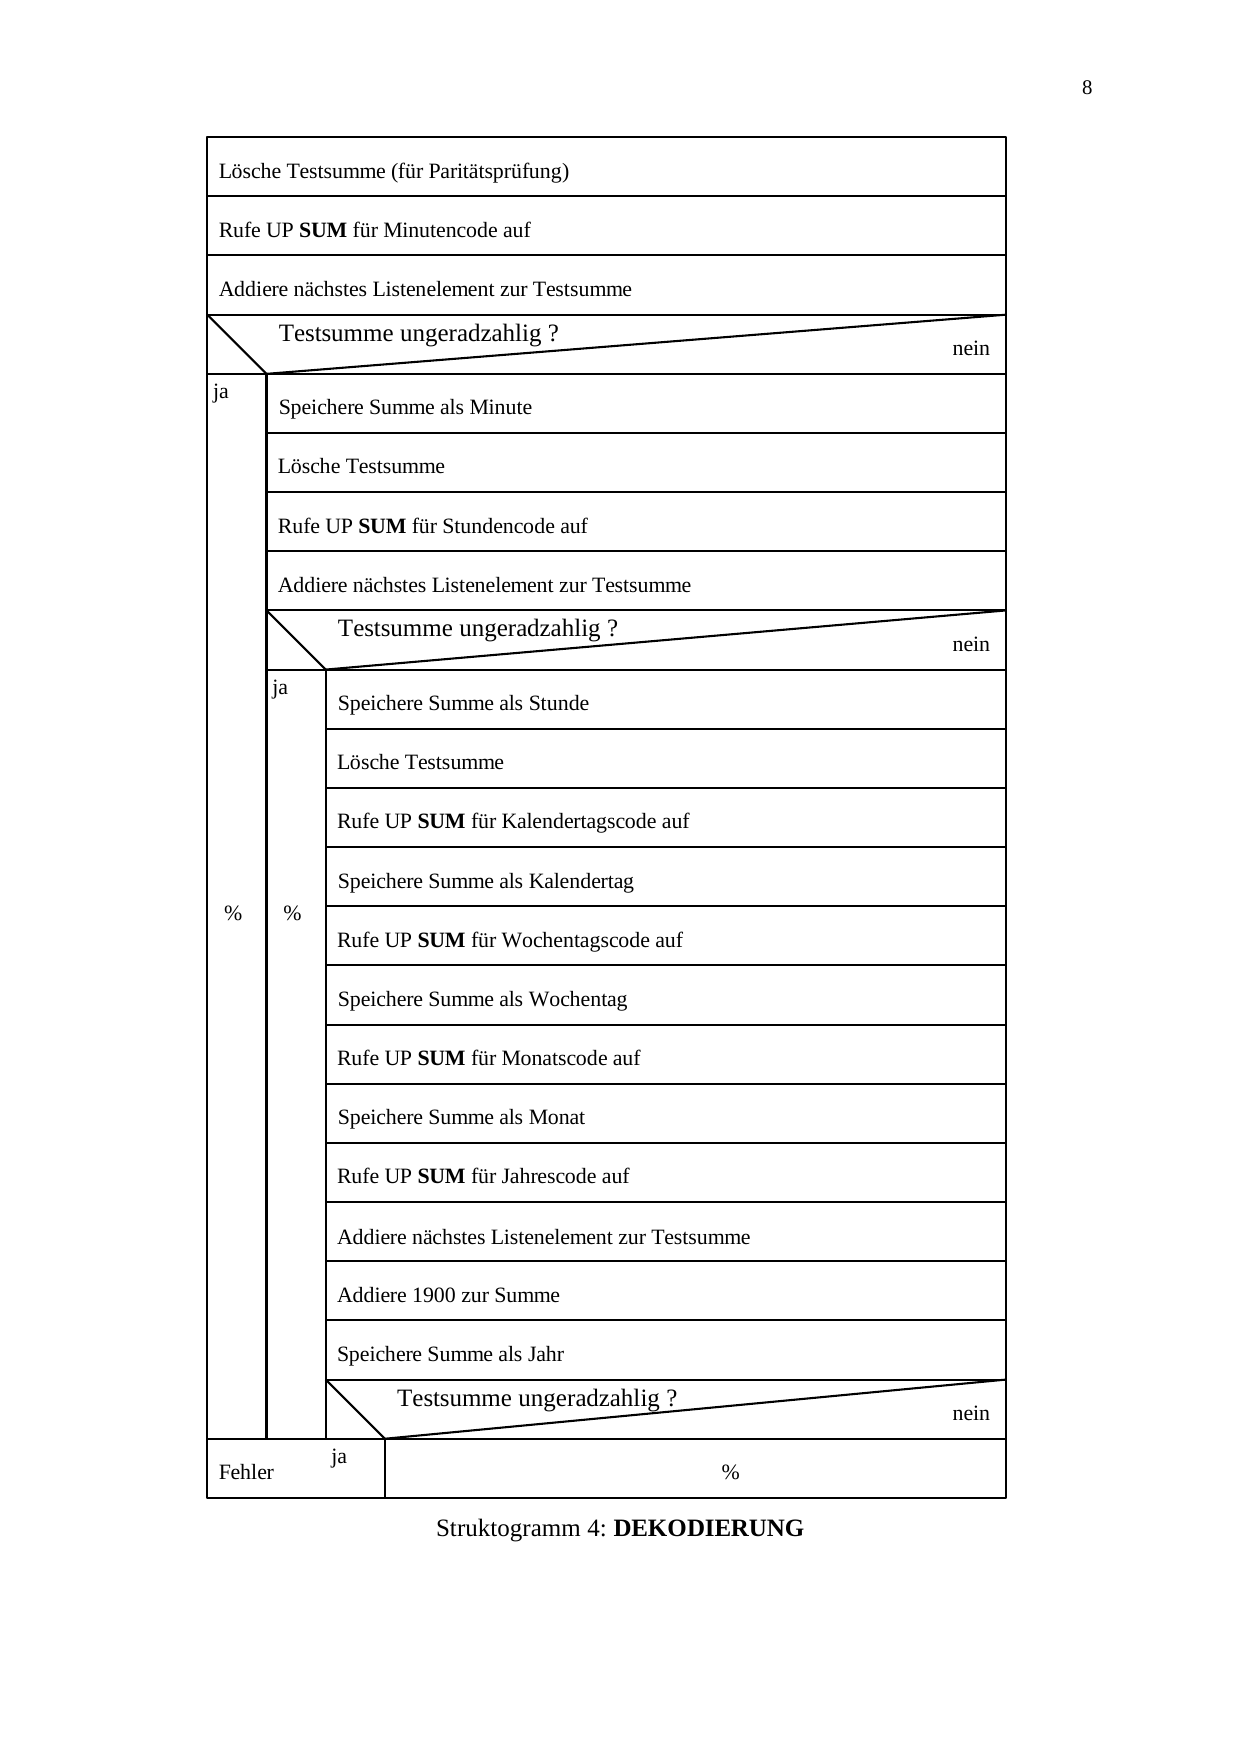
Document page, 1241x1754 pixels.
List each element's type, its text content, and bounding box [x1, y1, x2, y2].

text Struktogramm 4: DEKODIERUNG [148, 1513, 1092, 1542]
